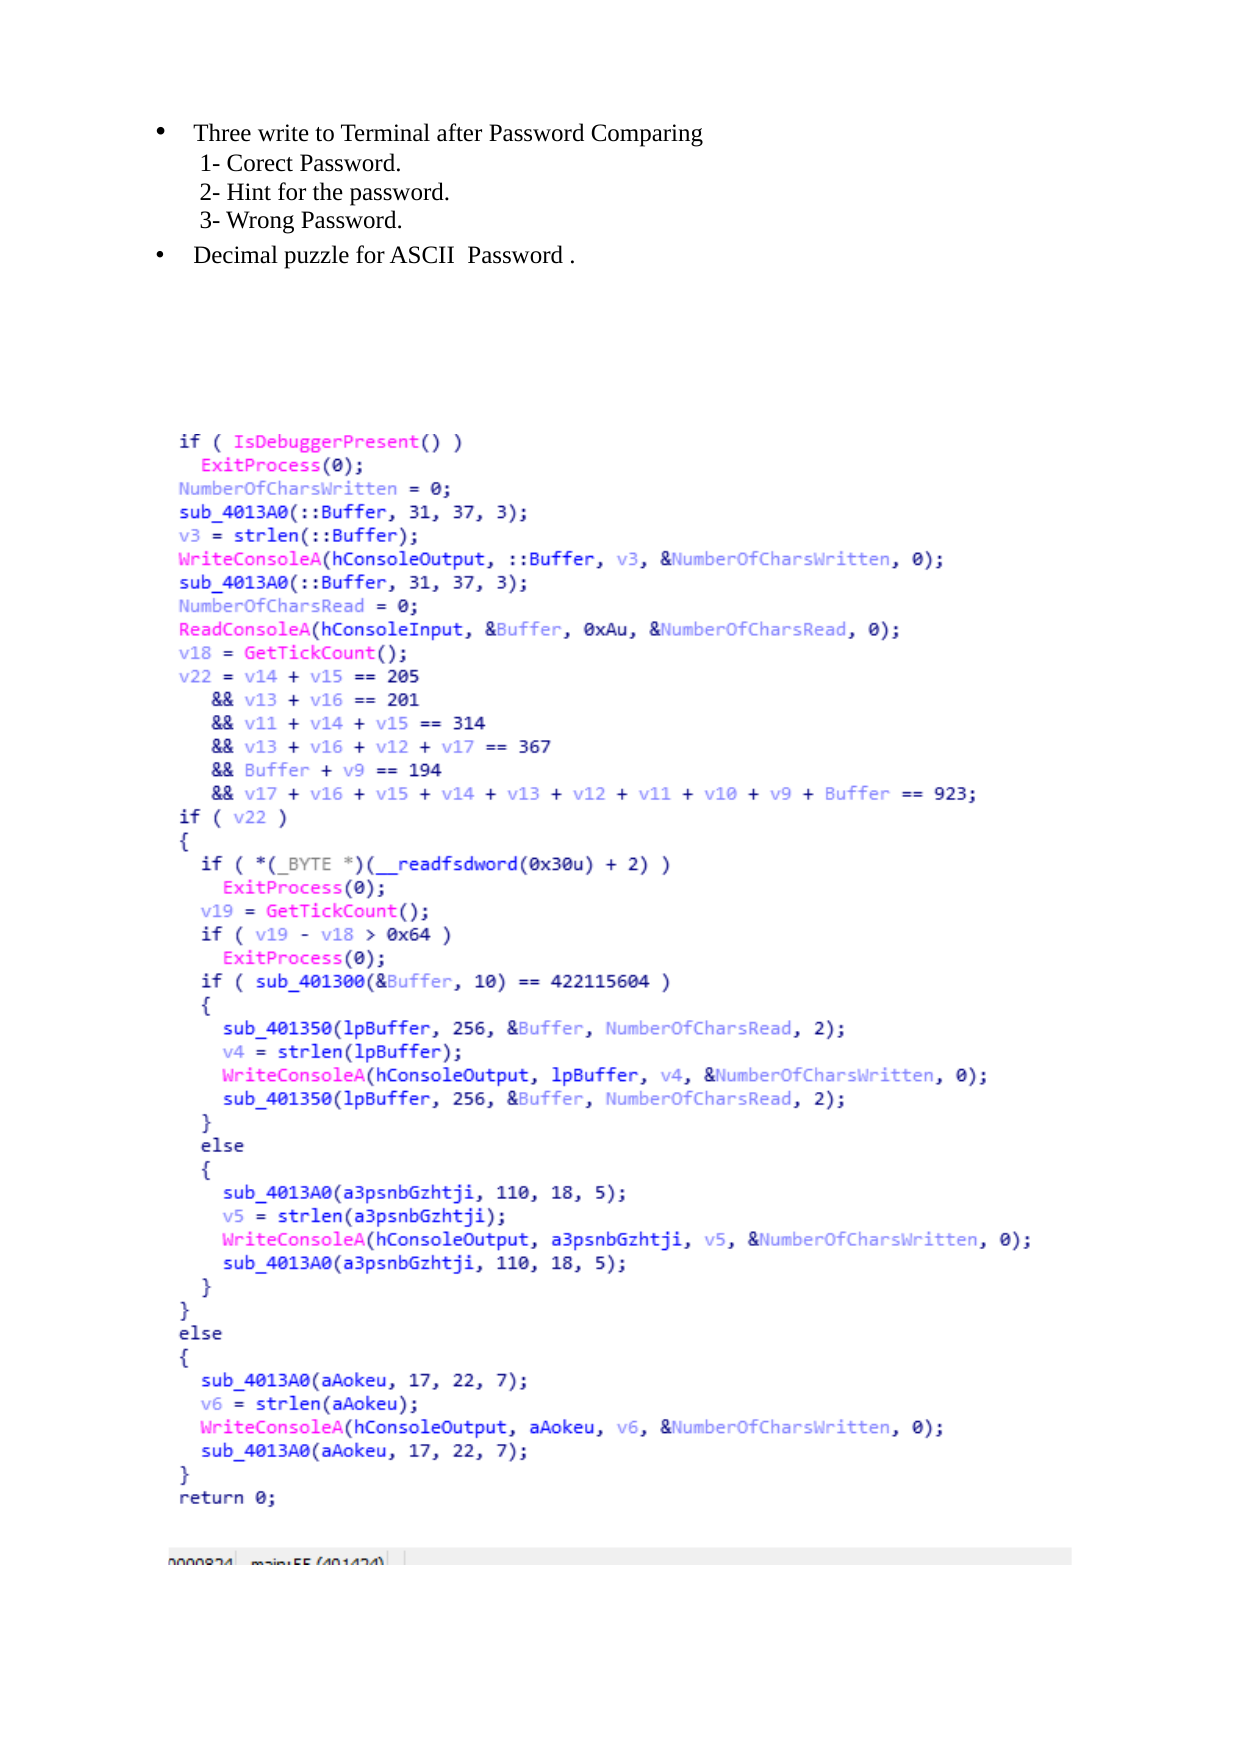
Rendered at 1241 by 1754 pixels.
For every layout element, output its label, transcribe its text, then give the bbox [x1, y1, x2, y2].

list Three write to Terminal after Password Comparing 1- Corect Password. 2- Hint for the password. 3- Wrong Password. [156, 118, 1122, 234]
picture [168, 434, 1072, 1565]
list Decimal puzzle for ASCII Password . [156, 240, 1122, 269]
